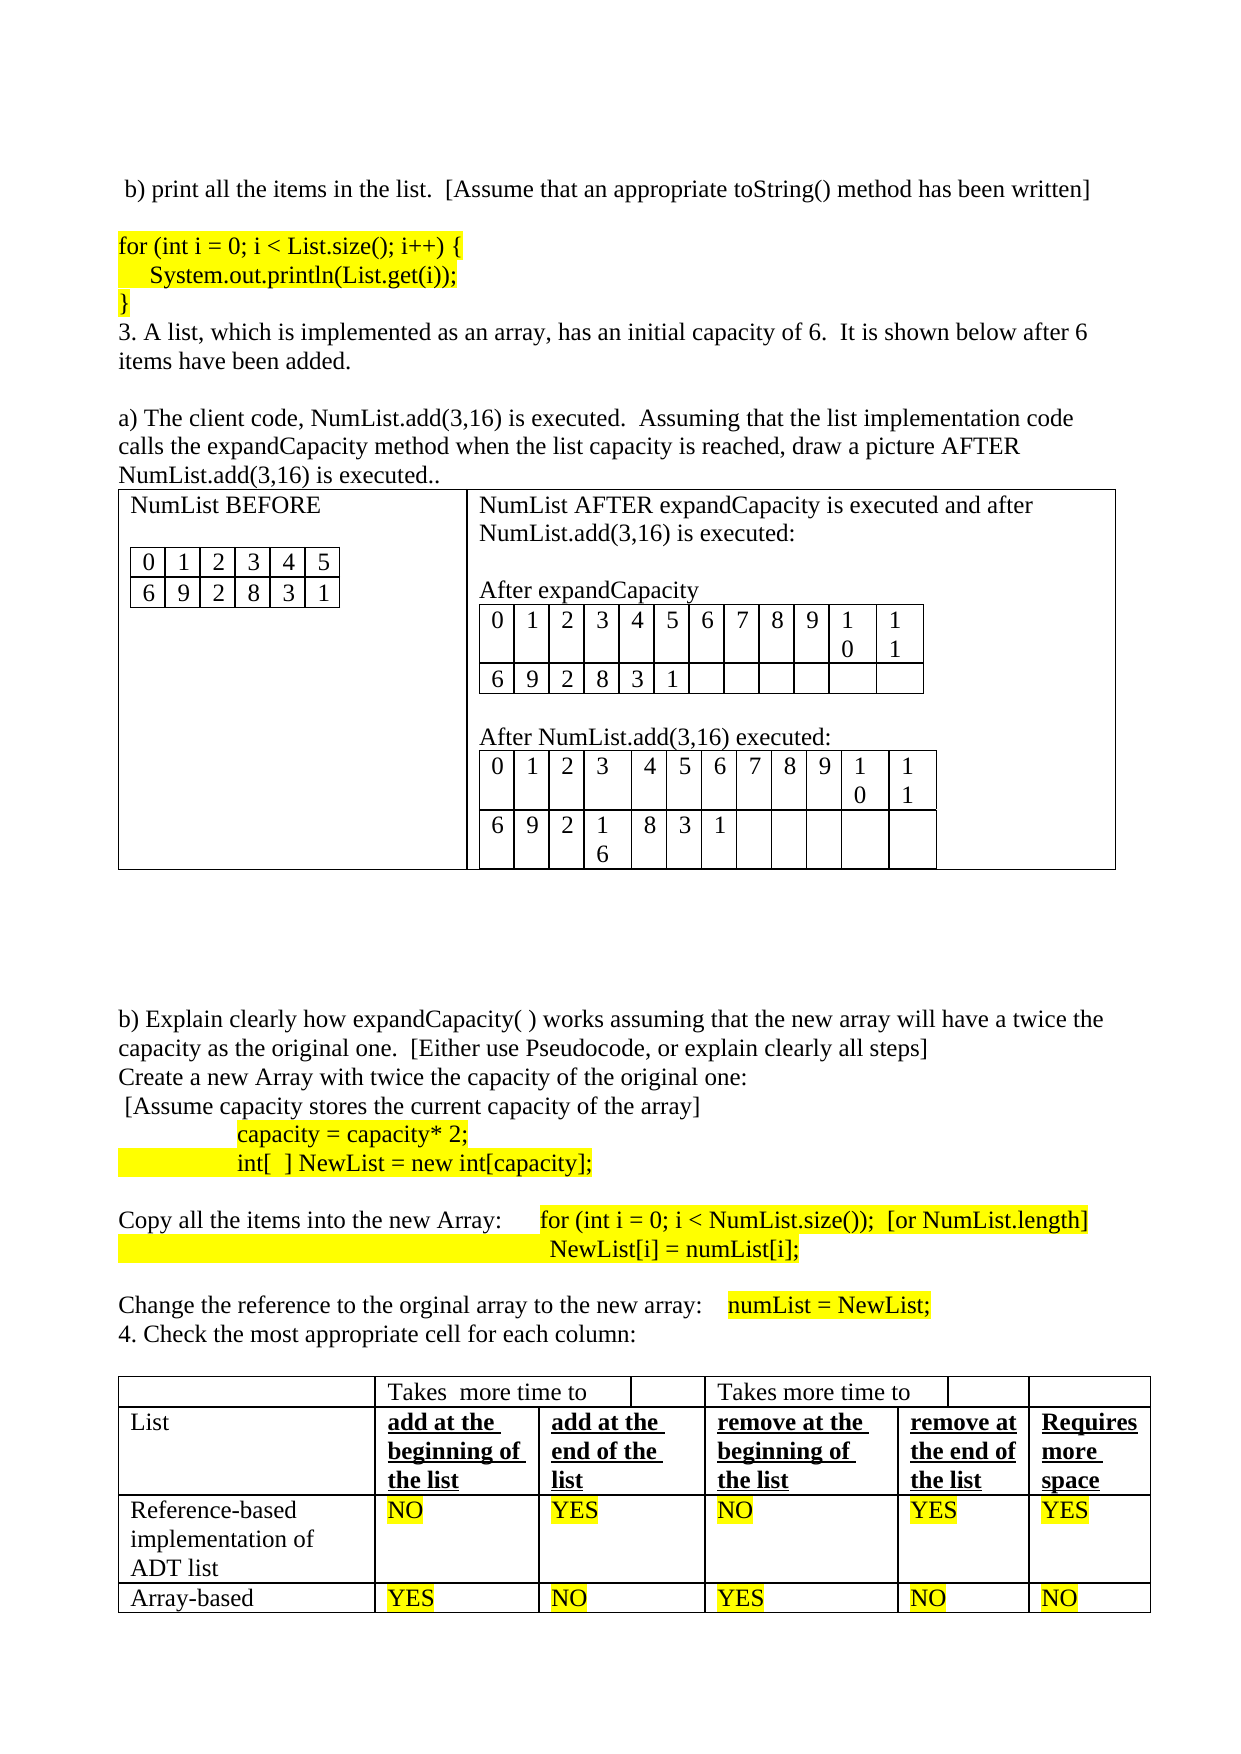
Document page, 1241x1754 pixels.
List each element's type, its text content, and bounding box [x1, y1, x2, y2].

table_cell 6 [480, 811, 513, 868]
table_cell 1 [306, 578, 339, 607]
table_cell [890, 811, 936, 868]
text capacity = capacity* 2; [118, 1119, 1122, 1148]
table_header 2 [550, 605, 583, 662]
table_cell 2 [550, 664, 583, 693]
table_cell NO [376, 1496, 538, 1582]
table_cell 1 [702, 811, 736, 868]
table_cell 1 [655, 664, 688, 693]
table_header 7 [725, 605, 758, 662]
table_header 1 [515, 605, 548, 662]
table_cell [772, 811, 806, 868]
table_header 1 [515, 751, 548, 809]
table_cell 8 [585, 664, 618, 693]
table_header 4 [271, 548, 304, 576]
table_header 3 [236, 548, 269, 576]
table_header 1 [166, 548, 199, 576]
table_header NumList AFTER expandCapacity is executed and after NumList.add(3,16) is executed: After expandCapacity After NumList.add(3,16) executed: [468, 490, 1115, 869]
table_cell 2 [550, 811, 583, 868]
table_cell [842, 811, 888, 868]
table_cell Reference-based implementation of ADT list [119, 1496, 374, 1582]
table_header [1030, 1377, 1150, 1406]
table_cell 16 [585, 811, 631, 868]
table_cell YES [1030, 1496, 1150, 1582]
text System.out.println(List.get(i)); [118, 260, 1122, 288]
table_cell 3 [271, 578, 304, 607]
table_cell [760, 664, 793, 693]
table_cell 3 [620, 664, 653, 693]
table_cell add at the beginning of the list [376, 1408, 538, 1494]
table_header 8 [760, 605, 793, 662]
table_cell YES [540, 1496, 704, 1582]
table_cell remove at the beginning of the list [706, 1408, 897, 1494]
table_header 0 [480, 751, 513, 809]
text b) Explain clearly how expandCapacity( ) works assuming that the new array will have a twice the capacity as the original one. [Either use Pseudocode, or explain clearly all steps] [118, 1004, 1122, 1062]
table_cell add at the end of the list [540, 1408, 704, 1494]
table_cell NO [540, 1584, 704, 1612]
text Copy all the items into the new Array: for (int i = 0; i < NumList.size()); [or NumList.length] [118, 1205, 1122, 1234]
table_cell YES [376, 1584, 538, 1612]
table_cell [725, 664, 758, 693]
table_header 11 [877, 605, 923, 662]
table_header 3 [585, 605, 618, 662]
table_cell 9 [515, 811, 548, 868]
table_header 0 [480, 605, 513, 662]
text for (int i = 0; i < List.size(); i++) { [118, 231, 1122, 260]
table_cell 6 [131, 578, 164, 607]
table_cell [830, 664, 876, 693]
table_cell 9 [515, 664, 548, 693]
text } [118, 288, 1122, 317]
table_header 6 [690, 605, 723, 662]
table_cell 6 [480, 664, 513, 693]
table_cell 2 [201, 578, 234, 607]
table_header 2 [550, 751, 583, 809]
table_cell [737, 811, 771, 868]
table_header 5 [667, 751, 701, 809]
text int[ ] NewList = new int[capacity]; [118, 1148, 1122, 1177]
text Create a new Array with twice the capacity of the original one: [118, 1062, 1122, 1091]
table_header Takes more time to [376, 1377, 630, 1406]
table_header 3 [585, 751, 631, 809]
table_cell YES [899, 1496, 1028, 1582]
table_cell NO [899, 1584, 1028, 1612]
text b) print all the items in the list. [Assume that an appropriate toString() method has been written] [118, 174, 1122, 203]
table_cell [877, 664, 923, 693]
table_cell YES [706, 1584, 897, 1612]
text Change the reference to the orginal array to the new array: numList = NewList; [118, 1291, 1122, 1319]
text [Assume capacity stores the current capacity of the array] [118, 1091, 1122, 1119]
table_cell 8 [236, 578, 269, 607]
table_header [949, 1377, 1028, 1406]
table_cell 9 [166, 578, 199, 607]
table_header 9 [807, 751, 841, 809]
table_header 2 [201, 548, 234, 576]
table_header 8 [772, 751, 806, 809]
table_cell 8 [632, 811, 666, 868]
table_cell [807, 811, 841, 868]
table_header 10 [830, 605, 876, 662]
table_cell Array-based [119, 1584, 374, 1612]
table_cell NO [706, 1496, 897, 1582]
table_cell [795, 664, 828, 693]
table_cell Requires more space [1030, 1408, 1150, 1494]
table_cell [690, 664, 723, 693]
text 4. Check the most appropriate cell for each column: [118, 1319, 1122, 1348]
table_header 7 [737, 751, 771, 809]
table_header 4 [632, 751, 666, 809]
table_header 9 [795, 605, 828, 662]
table_cell List [119, 1408, 374, 1494]
table_cell remove at the end of the list [899, 1408, 1028, 1494]
text a) The client code, NumList.add(3,16) is executed. Assuming that the list implementation code calls the expandCapacity method when the list capacity is reached, draw a picture AFTER NumList.add(3,16) is executed.. [118, 403, 1122, 489]
text NewList[i] = numList[i]; [118, 1234, 1122, 1263]
table_header [632, 1377, 704, 1406]
table_header 0 [131, 548, 164, 576]
text 3. A list, which is implemented as an array, has an initial capacity of 6. It is shown below after 6 items have been added. [118, 317, 1122, 375]
table_header 11 [890, 751, 936, 809]
table_header Takes more time to [706, 1377, 947, 1406]
table_header NumList BEFORE [119, 490, 466, 869]
table_cell NO [1030, 1584, 1150, 1612]
table_header 6 [702, 751, 736, 809]
table_cell 3 [667, 811, 701, 868]
table_header [119, 1377, 374, 1406]
table_header 10 [842, 751, 888, 809]
table_header 5 [655, 605, 688, 662]
table_header 4 [620, 605, 653, 662]
table_header 5 [306, 548, 339, 576]
